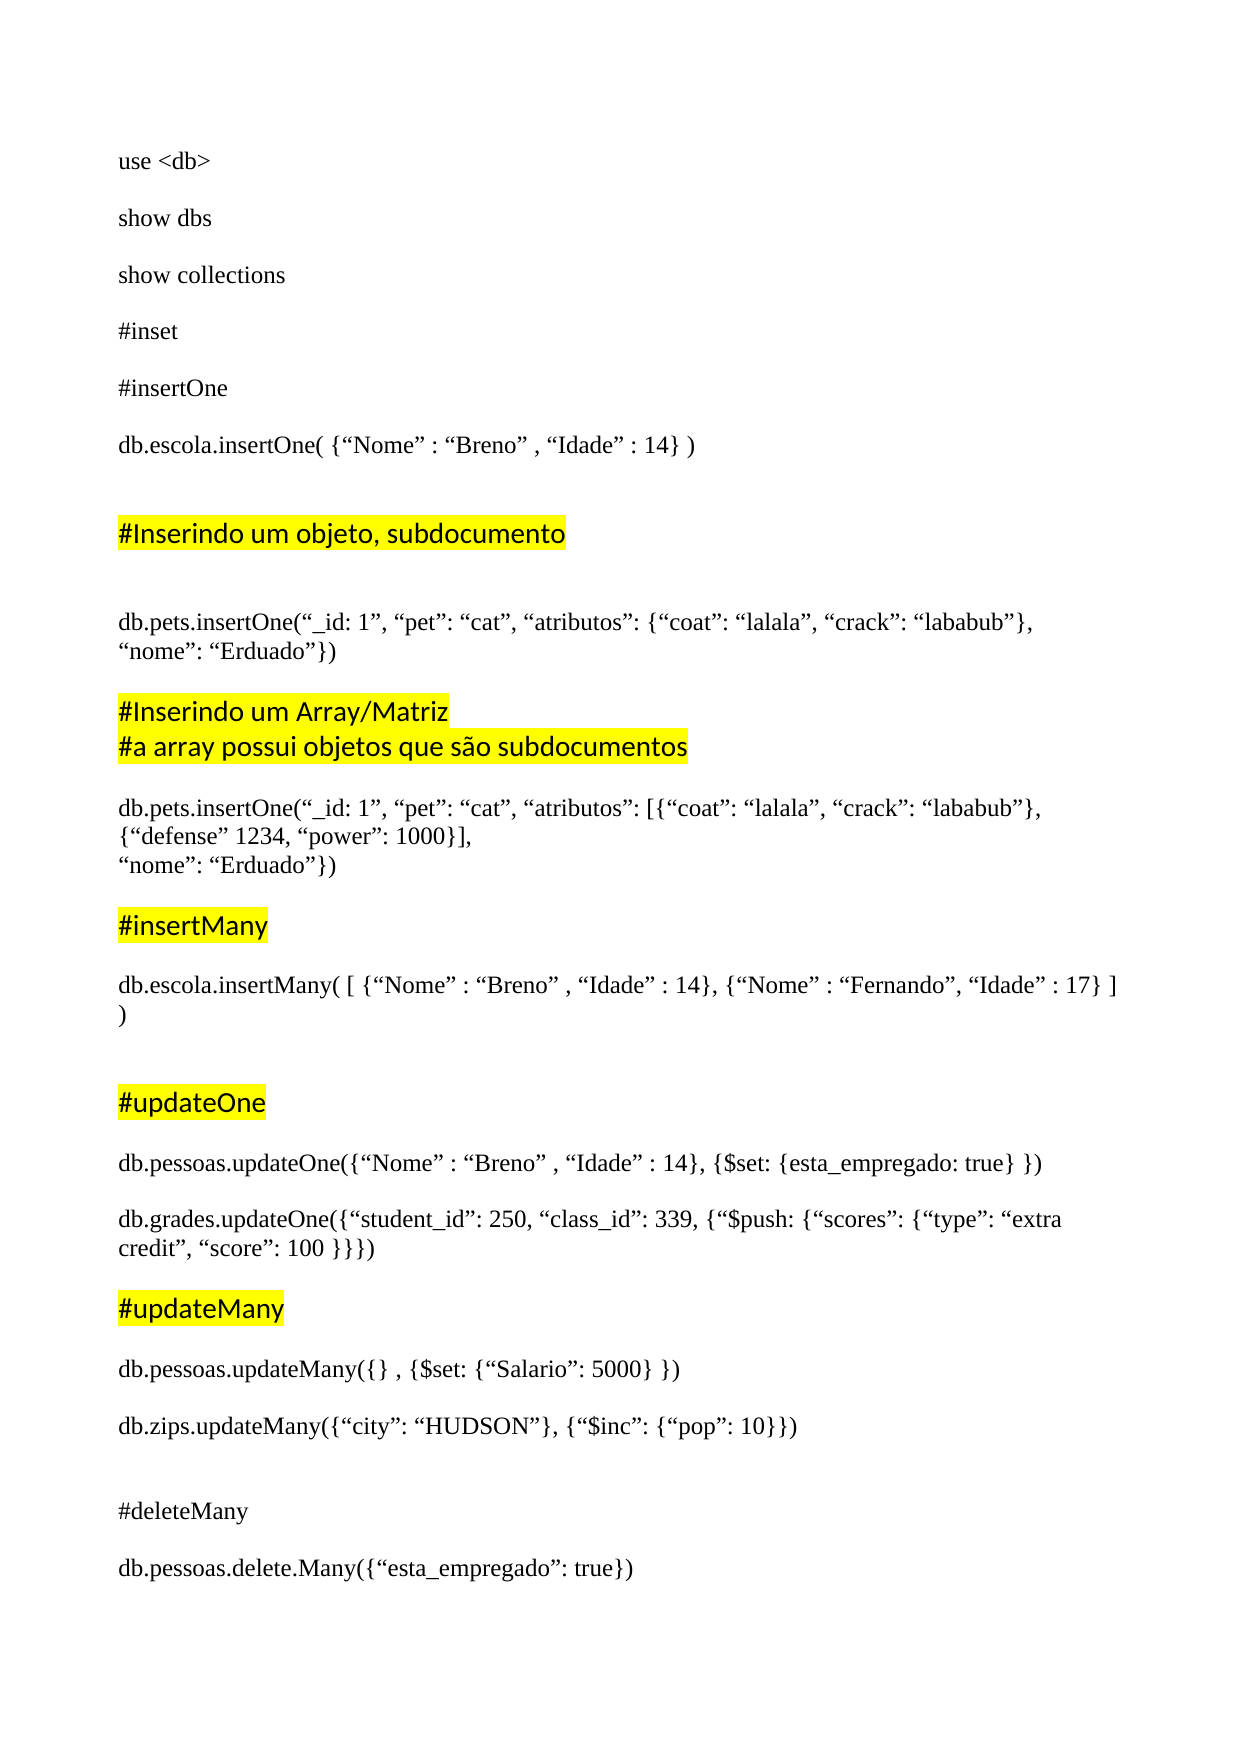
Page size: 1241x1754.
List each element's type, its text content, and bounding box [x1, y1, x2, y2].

text use <db> [118, 146, 1122, 175]
text db.pets.insertOne(“_id: 1”, “pet”: “cat”, “atributos”: [{“coat”: “lalala”, “crack”: “lababub”}, {“defense” 1234, “power”: 1000}], [118, 793, 1122, 850]
text #Inserindo um objeto, subdocumento [118, 515, 1122, 550]
text db.zips.updateMany({“city”: “HUDSON”}, {“$inc”: {“pop”: 10}}) [118, 1411, 1122, 1440]
text show collections [118, 260, 1122, 288]
text db.grades.updateOne({“student_id”: 250, “class_id”: 339, {“$push: {“scores”: {“type”: “extra credit”, “score”: 100 }}}) [118, 1204, 1122, 1262]
text #a array possui objetos que são subdocumentos [118, 728, 1122, 764]
text db.pets.insertOne(“_id: 1”, “pet”: “cat”, “atributos”: {“coat”: “lalala”, “crack”: “lababub”}, [118, 607, 1122, 636]
text #insertMany [118, 907, 1122, 943]
text db.pessoas.delete.Many({“esta_empregado”: true}) [118, 1553, 1122, 1582]
text db.pessoas.updateMany({} , {$set: {“Salario”: 5000} }) [118, 1354, 1122, 1383]
text #insertOne [118, 373, 1122, 402]
text db.escola.insertMany( [ {“Nome” : “Breno” , “Idade” : 14}, {“Nome” : “Fernando”, “Idade” : 17} ] ) [118, 971, 1122, 1028]
text #inset [118, 316, 1122, 345]
text #Inserindo um Array/Matriz [118, 693, 1122, 728]
text show dbs [118, 203, 1122, 232]
text #updateOne [118, 1084, 1122, 1120]
text #updateMany [118, 1290, 1122, 1326]
text #deleteMany [118, 1496, 1122, 1525]
text db.pessoas.updateOne({“Nome” : “Breno” , “Idade” : 14}, {$set: {esta_empregado: true} }) [118, 1148, 1122, 1177]
text db.escola.insertOne( {“Nome” : “Breno” , “Idade” : 14} ) [118, 430, 1122, 459]
text “nome”: “Erduado”}) [118, 850, 1122, 879]
text “nome”: “Erduado”}) [118, 636, 1122, 665]
